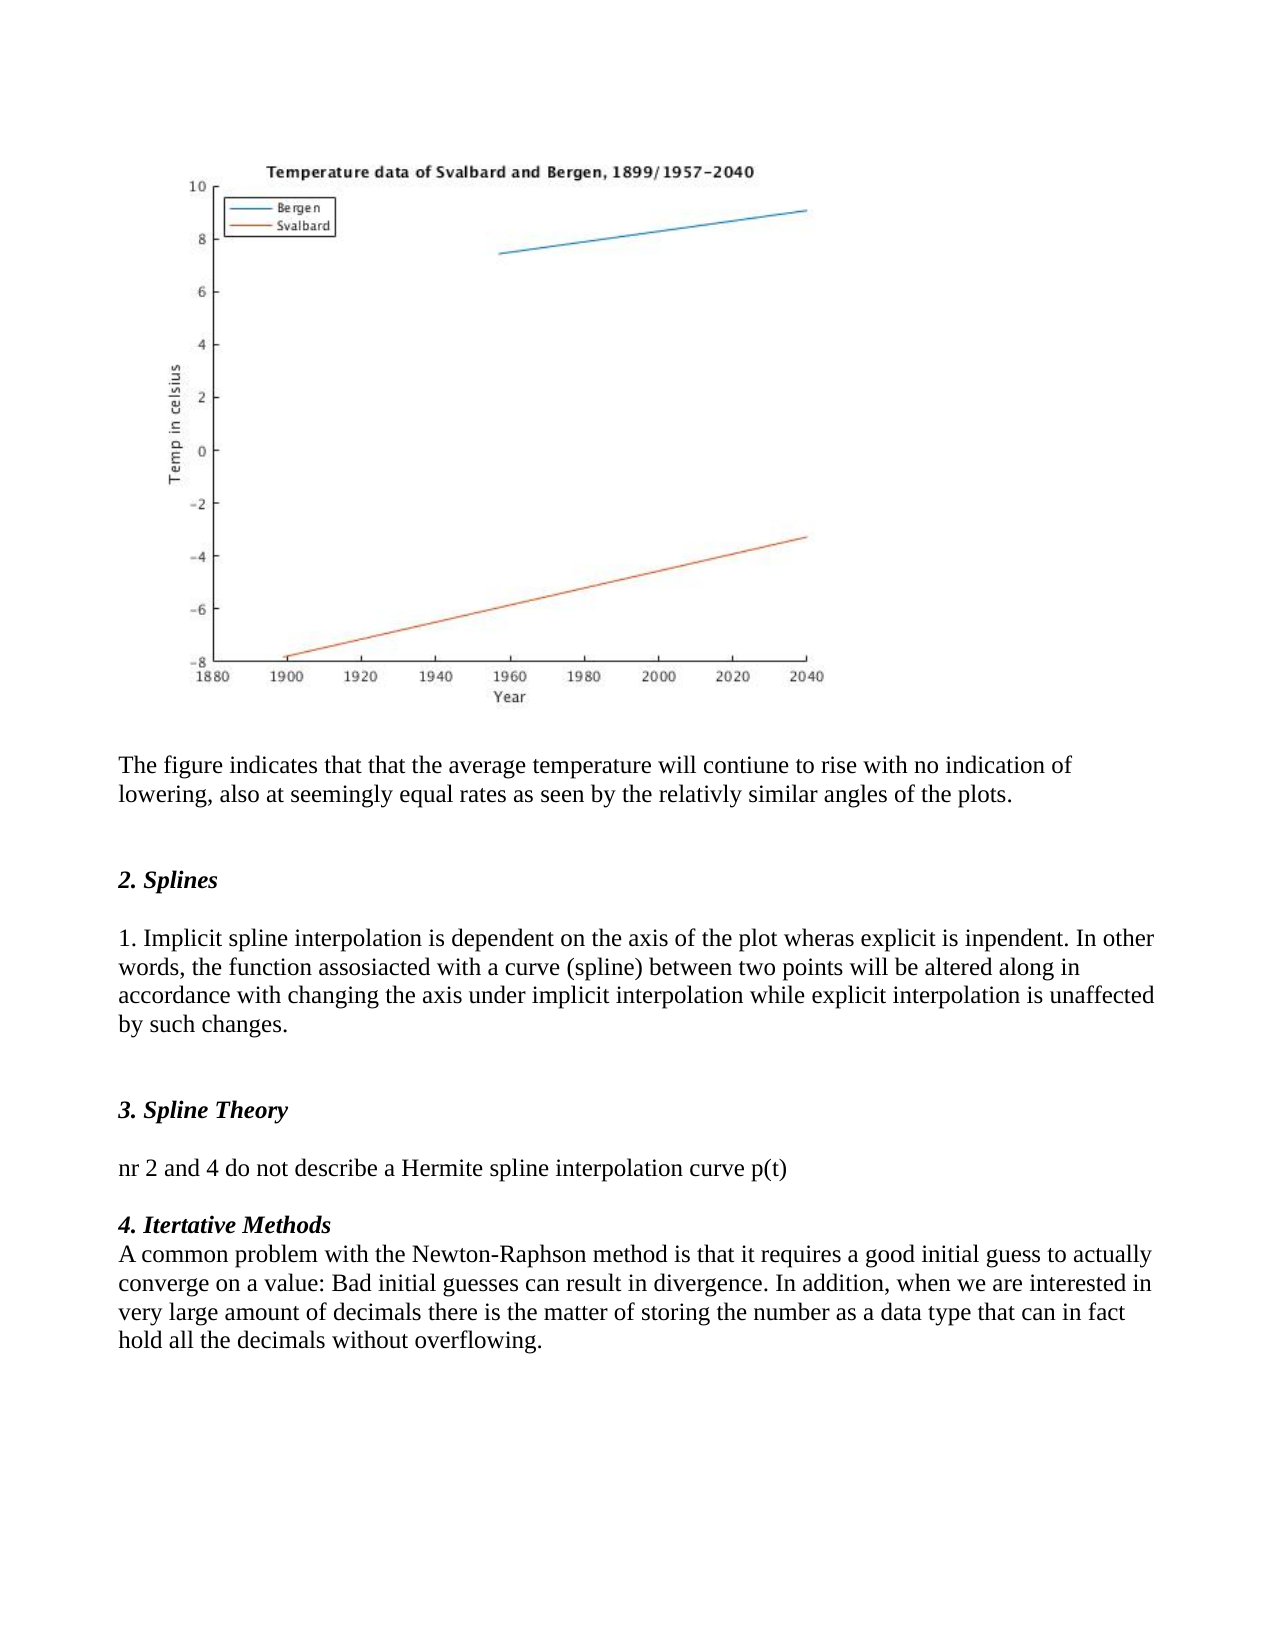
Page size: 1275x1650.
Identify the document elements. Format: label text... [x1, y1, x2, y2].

text nr 2 and 4 do not describe a Hermite spline interpolation curve p(t) [118, 1153, 1157, 1182]
text The figure indicates that that the average temperature will contiune to rise with no indication of lowering, also at seemingly equal rates as seen by the relativly similar angles of the plots. [118, 751, 1157, 808]
text A common problem with the Newton-Raphson method is that it requires a good initial guess to actually converge on a value: Bad initial guesses can result in divergence. In addition, when we are interested in very large amount of decimals there is the matter of storing the number as a data type that can in fact hold all the decimals without overflowing. [118, 1239, 1157, 1354]
picture [113, 143, 880, 726]
text 2. Splines [118, 866, 1157, 894]
text 3. Spline Theory [118, 1096, 1157, 1124]
text 4. Itertative Methods [118, 1211, 1157, 1239]
text 1. Implicit spline interpolation is dependent on the axis of the plot wheras explicit is inpendent. In other words, the function assosiacted with a curve (spline) between two points will be altered along in accordance with changing the axis under implicit interpolation while explicit interpolation is unaffected by such changes. [118, 923, 1157, 1038]
